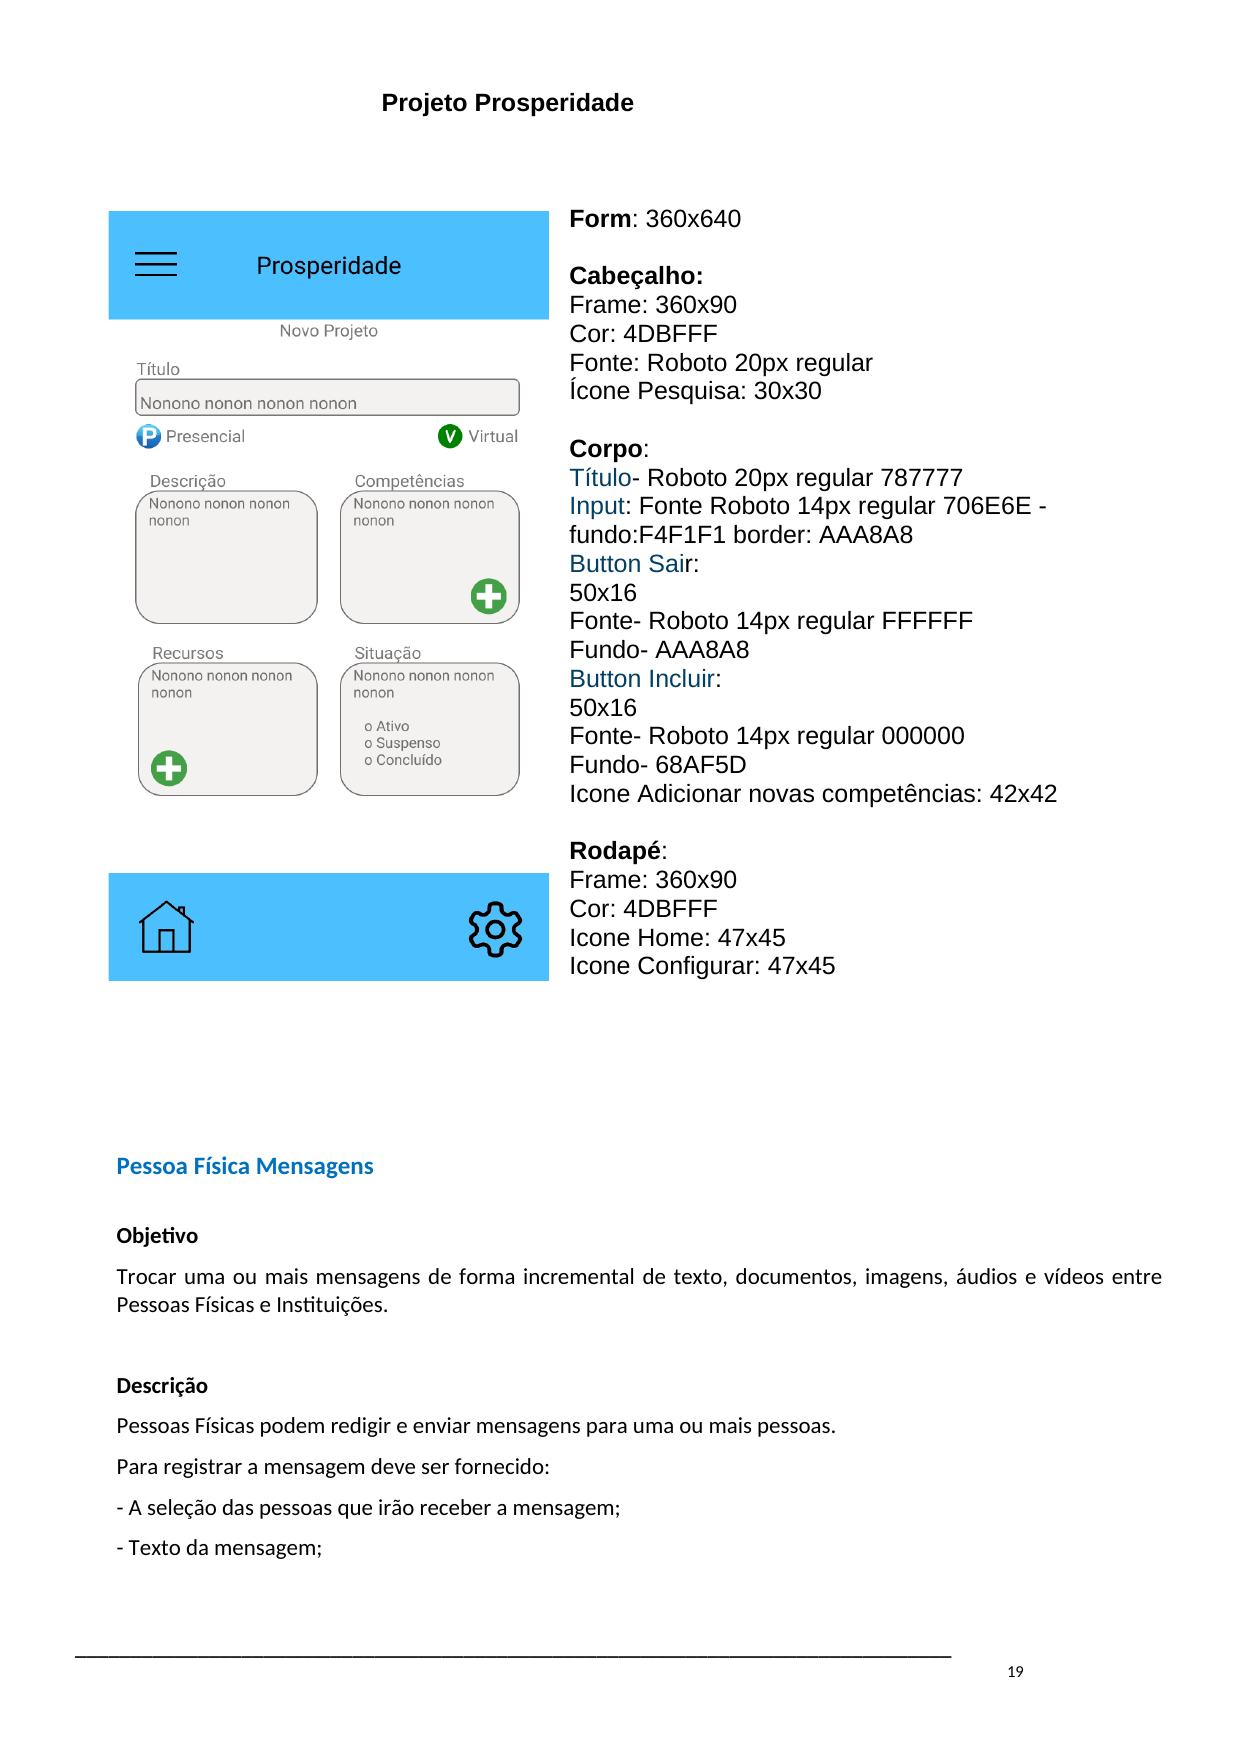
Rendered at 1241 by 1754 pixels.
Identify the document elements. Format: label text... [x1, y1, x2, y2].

text Trocar uma ou mais mensagens de forma incremental de texto, documentos, imagens, áudios e vídeos entre Pessoas Físicas e Instituições. [116, 1262, 1165, 1318]
text Pessoas Físicas podem redigir e enviar mensagens para uma ou mais pessoas. [116, 1412, 1165, 1440]
text Para registrar a mensagem deve ser fornecido: [75, 1452, 1165, 1480]
text - A seleção das pessoas que irão receber a mensagem; [75, 1493, 1165, 1521]
text Descrição [75, 1371, 1165, 1399]
picture [108, 211, 549, 981]
text - Texto da mensagem; [75, 1533, 1165, 1561]
text Objetivo [75, 1222, 1165, 1249]
subtitle Pessoa Física Mensagens [75, 1151, 1165, 1181]
